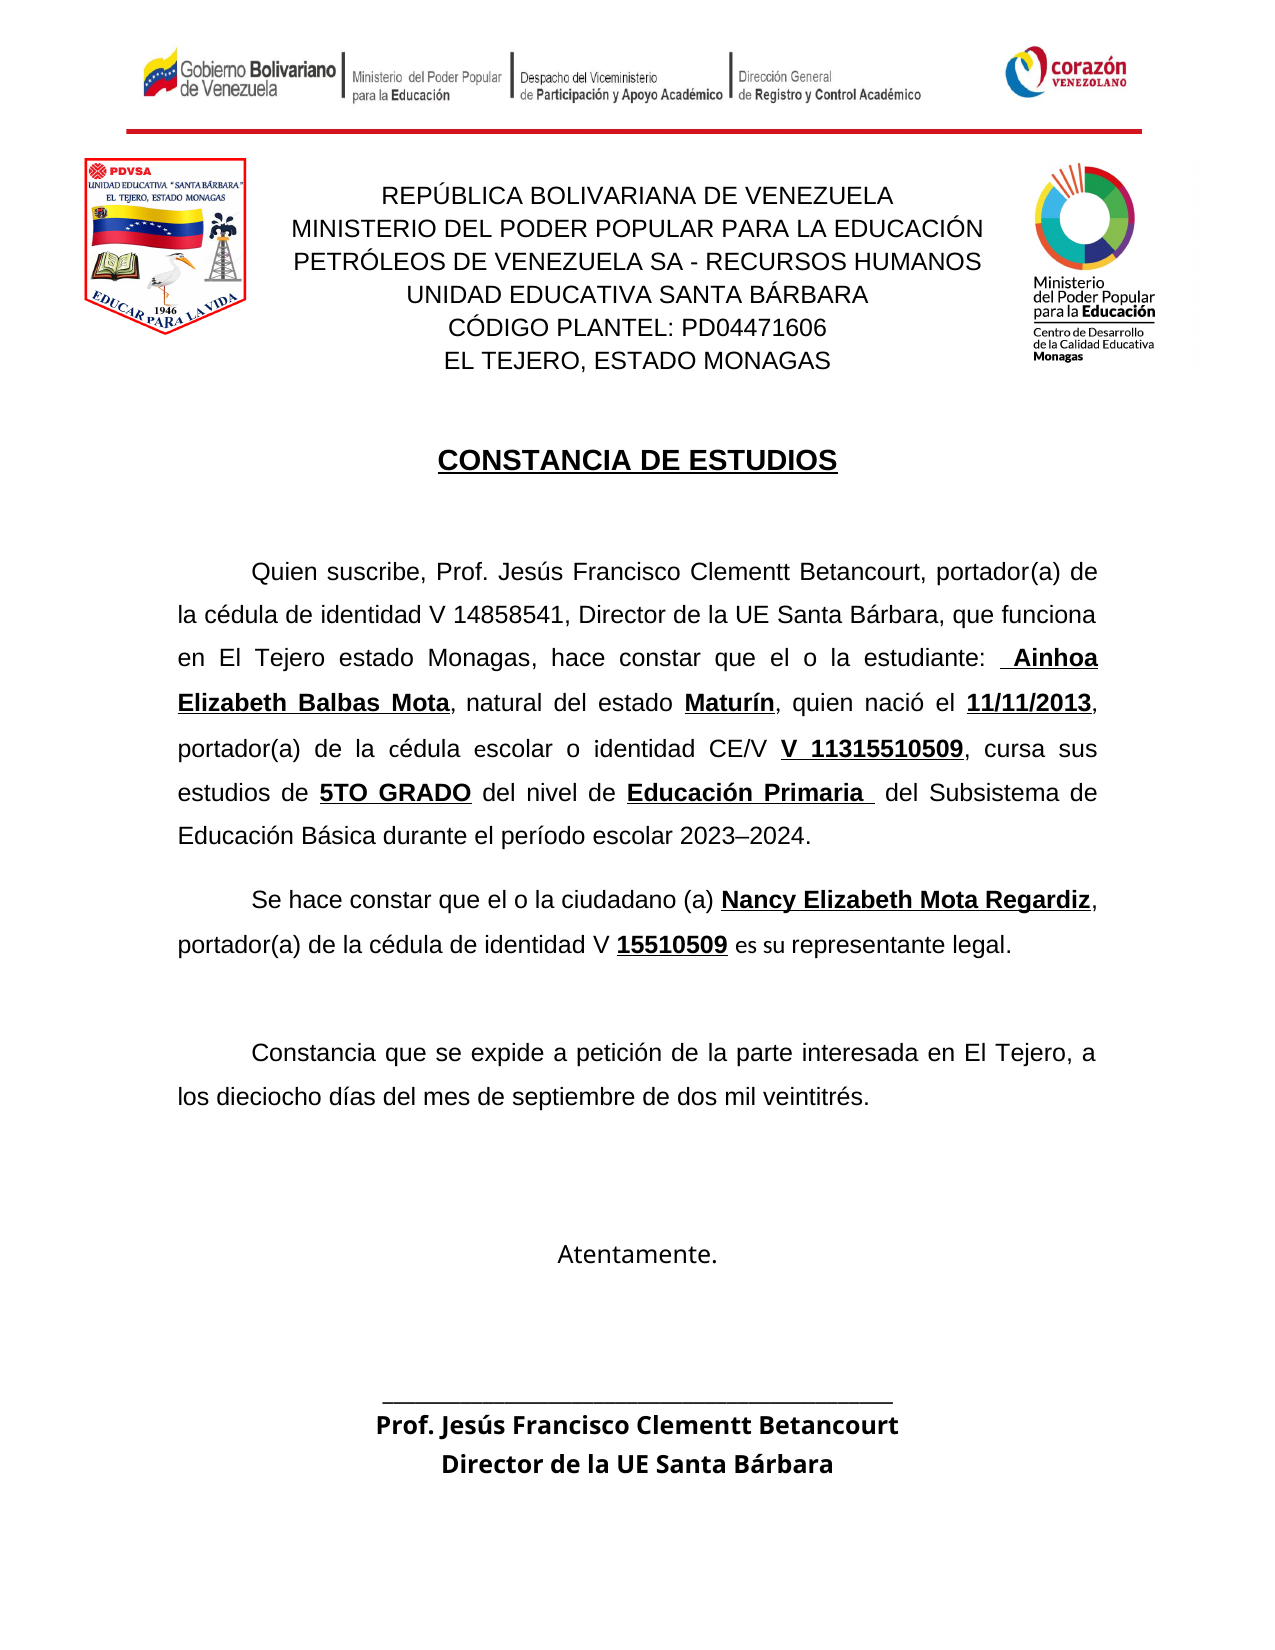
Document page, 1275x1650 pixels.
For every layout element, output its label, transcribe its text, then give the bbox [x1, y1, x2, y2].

picture [79, 158, 252, 335]
subtitle MINISTERIO DEL PODER POPULAR PARA LA EDUCACIÓN [252, 214, 978, 242]
text Constancia que se expide a petición de la parte interesada en El Tejero, a los dieciocho días del mes de septiembre de dos mil veintitrés. [177, 1038, 1098, 1110]
text Director de la UE Santa Bárbara [177, 1447, 1098, 1481]
text CÓDIGO PLANTEL: PD04471606 [177, 313, 978, 341]
subtitle CONSTANCIA DE ESTUDIOS [177, 443, 1098, 476]
text Atentamente. [177, 1237, 1098, 1271]
text ______________________________________________ [177, 1373, 1098, 1407]
text Se hace constar que el o la ciudadano (a) Nancy Elizabeth Mota Regardiz, portador(a) de la cédula de identidad V 15510509 es su representante legal. [177, 885, 1098, 959]
picture [978, 153, 1200, 377]
text Prof. Jesús Francisco Clementt Betancourt [177, 1407, 1098, 1441]
text Quien suscribe, Prof. Jesús Francisco Clementt Betancourt, portador(a) de la cédula de identidad V 14858541, Director de la UE Santa Bárbara, que funciona en El Tejero estado Monagas, hace constar que el o la estudiante: Ainhoa Elizabeth Balbas Mota, natural del estado Maturín, quien nació el 11/11/2013, portador(a) de la cédula escolar o identidad CE/V V 11315510509, cursa sus estudios de 5TO GRADO del nivel de Educación Primaria del Subsistema de Educación Básica durante el período escolar 2023–2024. [177, 557, 1098, 849]
picture [126, 11, 1142, 134]
subtitle PETRÓLEOS DE VENEZUELA SA - RECURSOS HUMANOS [252, 247, 978, 275]
text EL TEJERO, ESTADO MONAGAS [177, 346, 978, 374]
subtitle REPÚBLICA BOLIVARIANA DE VENEZUELA [252, 181, 978, 209]
text UNIDAD EDUCATIVA SANTA BÁRBARA [252, 280, 978, 308]
